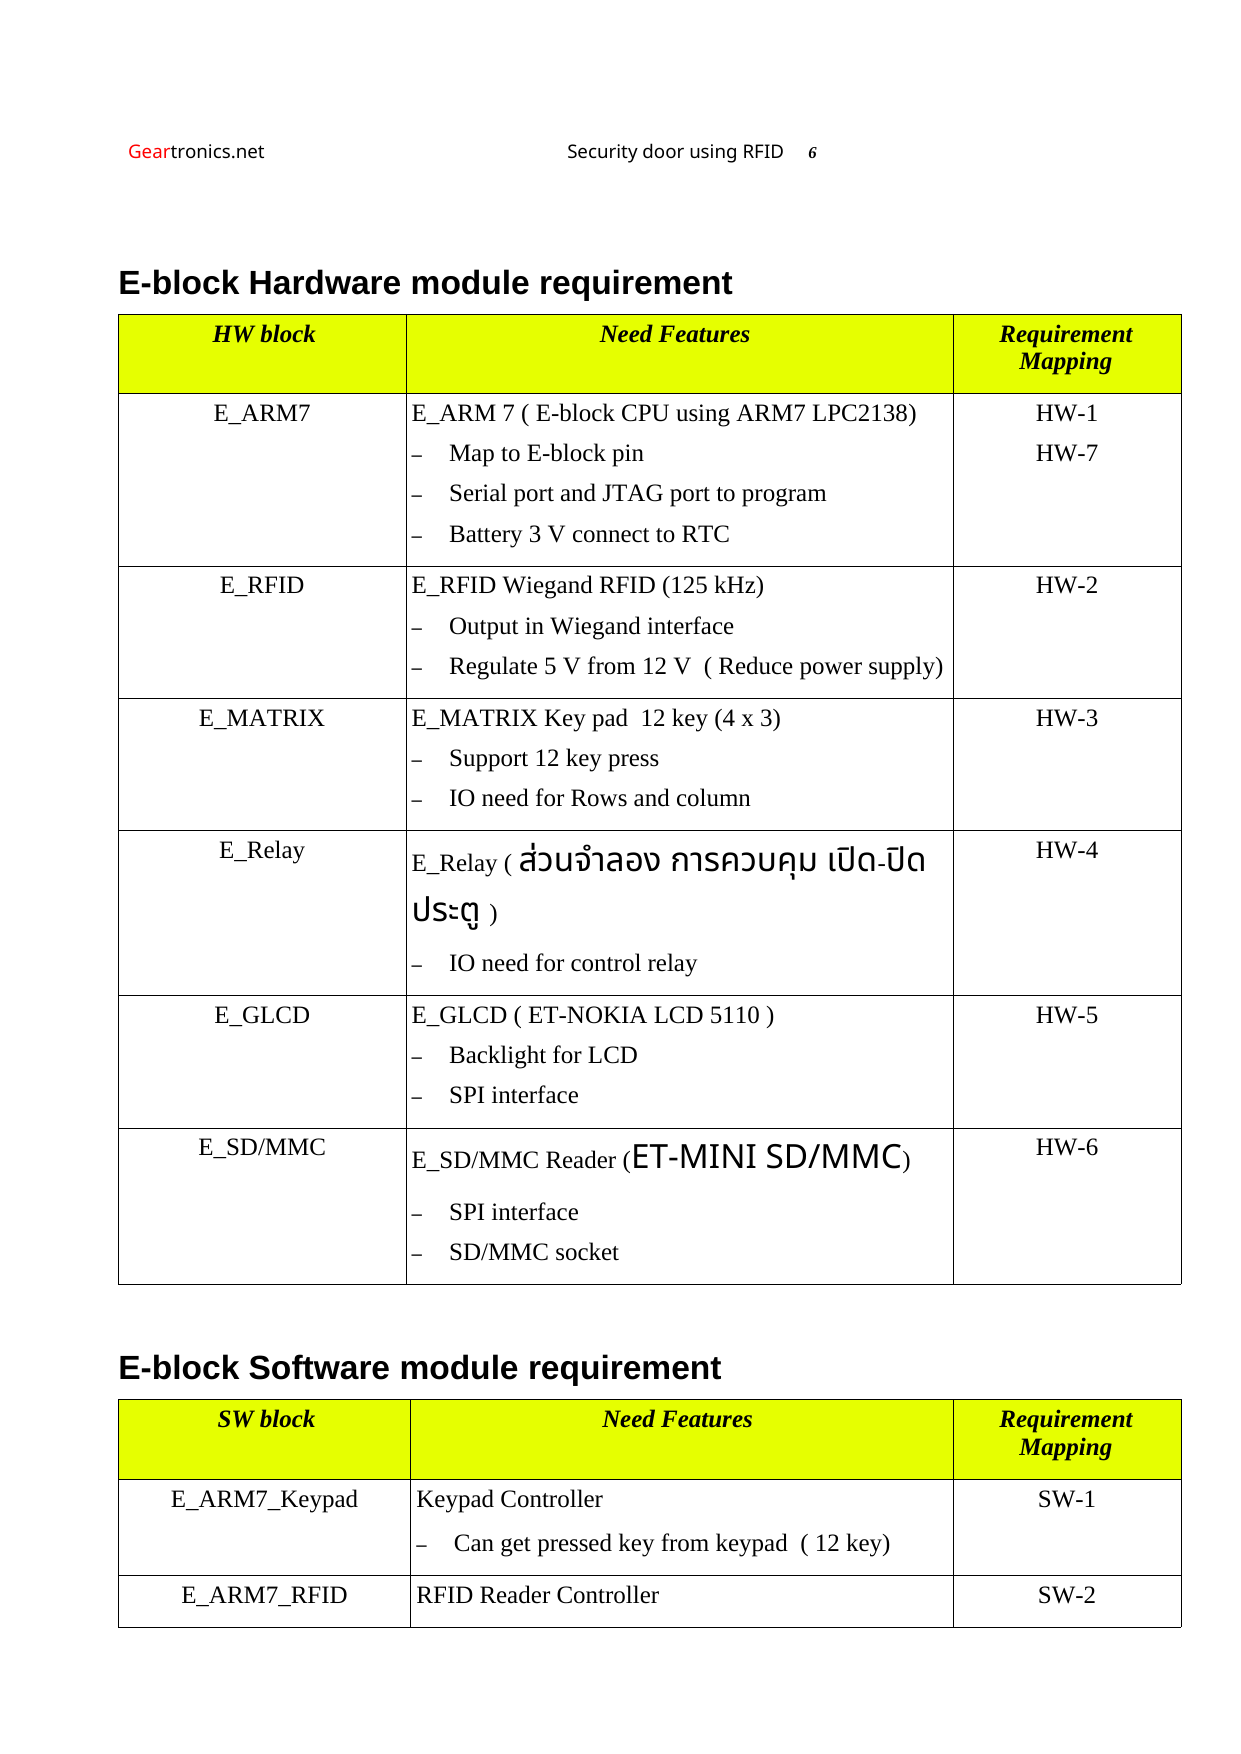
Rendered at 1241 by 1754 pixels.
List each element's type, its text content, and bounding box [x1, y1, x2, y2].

table_cell E_ARM7_RFID [119, 1576, 410, 1627]
table_cell E_ARM 7 ( E-block CPU using ARM7 LPC2138) Map to E-block pin Serial port and JTAG port to program Battery 3 V connect to RTC [407, 394, 953, 566]
table_cell E_ARM7_Keypad [119, 1480, 410, 1575]
table_cell E_RFID [119, 567, 406, 698]
table_cell E_GLCD [119, 996, 406, 1127]
table_cell E_SD/MMC [119, 1129, 406, 1284]
table_cell RFID Reader Controller Can get data from RFID card [411, 1576, 953, 1627]
table_cell E_Relay ( ส่วนจำลอง การควบคุม เปิด-ปิด ประตู ) IO need for control relay [407, 831, 953, 995]
table_cell E_Relay [119, 831, 406, 995]
table_header Requirement Mapping [954, 1400, 1181, 1479]
table_header Need Features [407, 315, 953, 393]
table_cell E_GLCD ( ET-NOKIA LCD 5110 ) Backlight for LCD SPI interface [407, 996, 953, 1127]
table_cell HW-4 [954, 831, 1181, 995]
table_cell E_ARM7 [119, 394, 406, 566]
table_header HW block [119, 315, 406, 393]
table_header Need Features [411, 1400, 953, 1479]
table_cell E_SD/MMC Reader (ET-MINI SD/MMC) SPI interface SD/MMC socket [407, 1129, 953, 1284]
table_cell HW-1 HW-7 [954, 394, 1181, 566]
table_cell SW-1 [954, 1480, 1181, 1575]
table_cell E_RFID Wiegand RFID (125 kHz) Output in Wiegand interface Regulate 5 V from 12 V ( Reduce power supply) [407, 567, 953, 698]
table_cell HW-2 [954, 567, 1181, 698]
table_cell HW-3 [954, 699, 1181, 830]
table_cell Keypad Controller Can get pressed key from keypad ( 12 key) [411, 1480, 953, 1575]
subtitle E-block Software module requirement [118, 1349, 1181, 1387]
subtitle E-block Hardware module requirement [118, 264, 1181, 301]
table_header Requirement Mapping [954, 315, 1181, 393]
table_cell HW-5 [954, 996, 1181, 1127]
table_cell E_MATRIX Key pad 12 key (4 x 3) Support 12 key press IO need for Rows and column [407, 699, 953, 830]
table_cell SW-2 [954, 1576, 1181, 1627]
table_cell E_MATRIX [119, 699, 406, 830]
table_cell HW-6 [954, 1129, 1181, 1284]
table_header SW block [119, 1400, 410, 1479]
